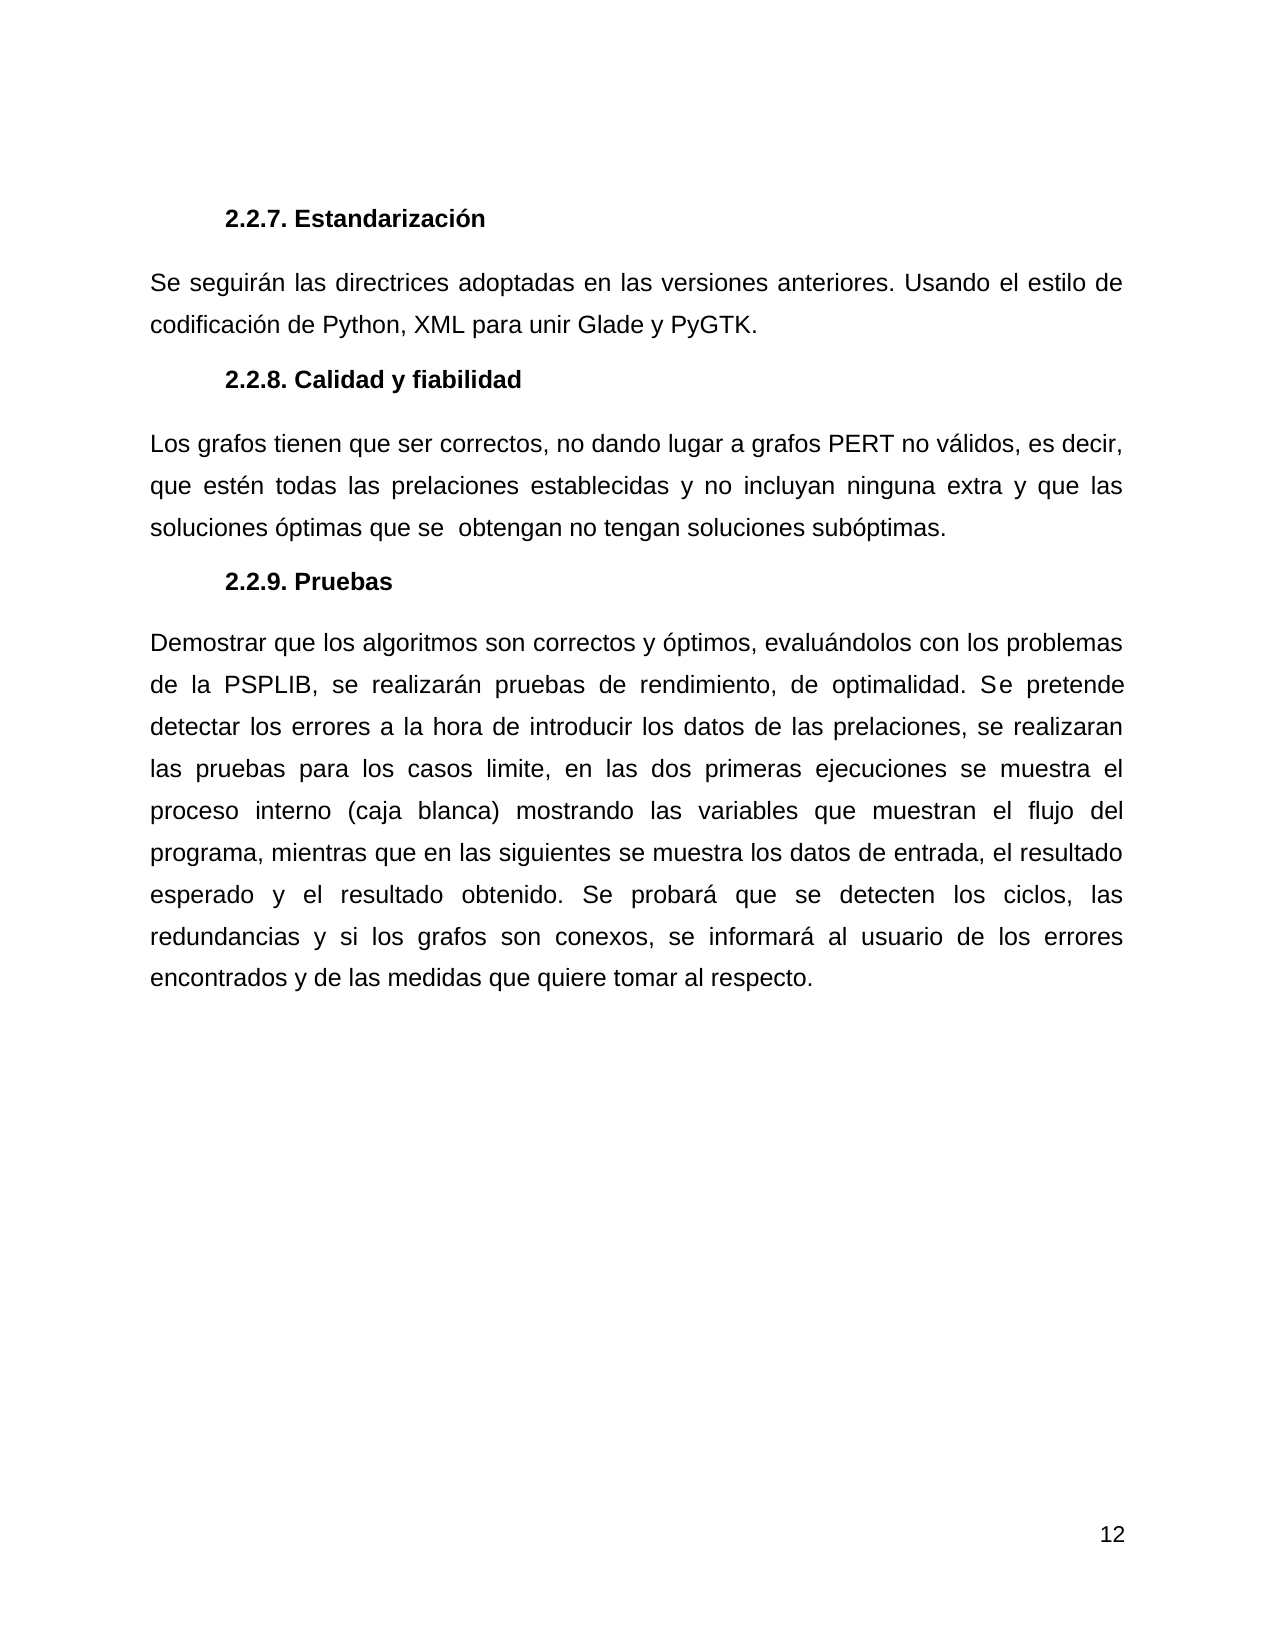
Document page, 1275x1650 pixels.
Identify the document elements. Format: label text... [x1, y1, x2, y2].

text 2.2.9. Pruebas [150, 568, 1125, 596]
text Demostrar que los algoritmos son correctos y óptimos, evaluándolos con los problemas de la PSPLIB, se realizarán pruebas de rendimiento, de optimalidad. Se pretende detectar los errores a la hora de introducir los datos de las prelaciones, se realizaran las pruebas para los casos limite, en las dos primeras ejecuciones se muestra el proceso interno (caja blanca) mostrando las variables que muestran el flujo del programa, mientras que en las siguientes se muestra los datos de entrada, el resultado esperado y el resultado obtenido. Se probará que se detecten los ciclos, las redundancias y si los grafos son conexos, se informará al usuario de los errores encontrados y de las medidas que quiere tomar al respecto. [150, 629, 1125, 992]
text 2.2.7. Estandarización [150, 205, 1125, 233]
text Los grafos tienen que ser correctos, no dando lugar a grafos PERT no válidos, es decir, que estén todas las prelaciones establecidas y no incluyan ninguna extra y que las soluciones óptimas que se obtengan no tengan soluciones subóptimas. [150, 430, 1125, 541]
text 2.2.8. Calidad y fiabilidad [150, 366, 1125, 393]
text Se seguirán las directrices adoptadas en las versiones anteriores. Usando el estilo de codificación de Python, XML para unir Glade y PyGTK. [150, 269, 1125, 339]
